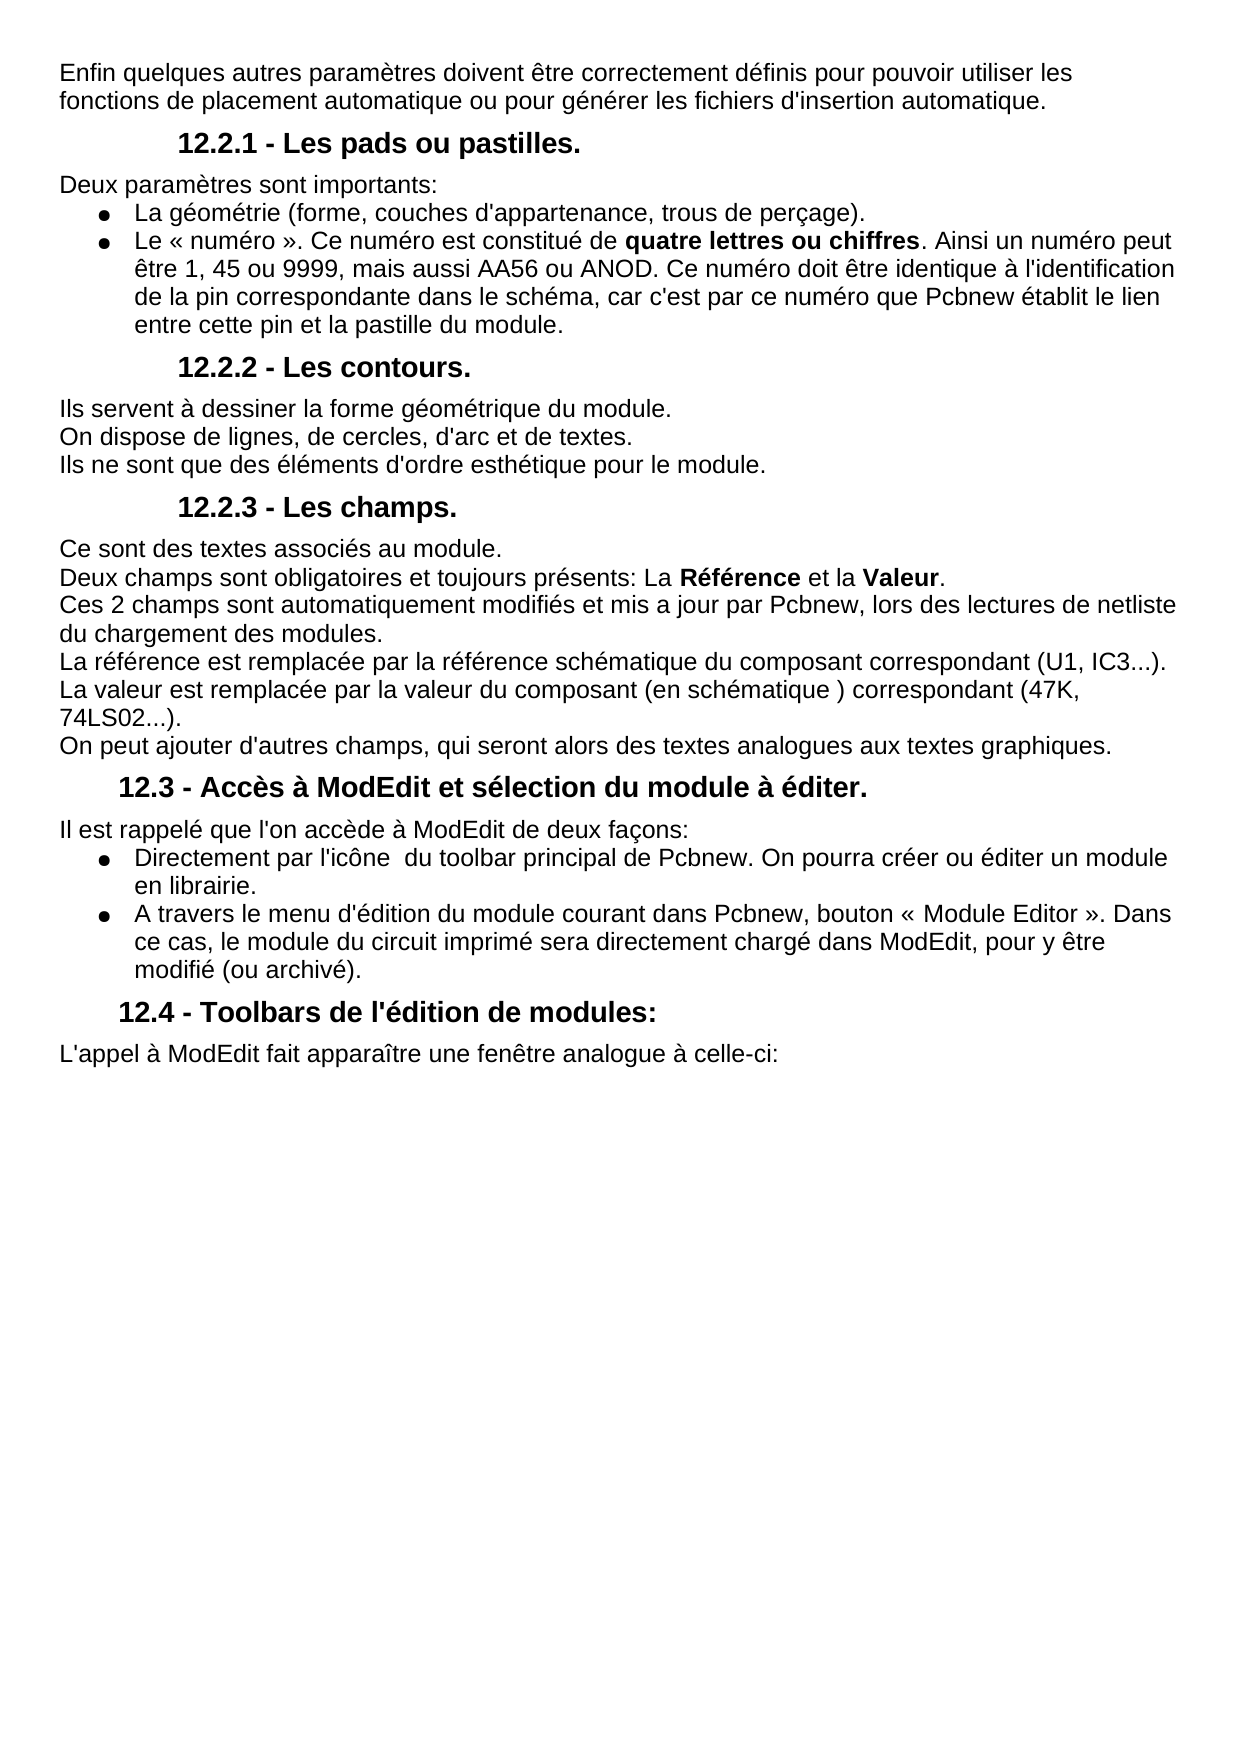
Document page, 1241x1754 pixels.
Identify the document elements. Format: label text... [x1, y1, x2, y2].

text La référence est remplacée par la référence schématique du composant correspondant (U1, IC3...). [59, 647, 1181, 676]
text Ils servent à dessiner la forme géométrique du module. [59, 395, 1181, 423]
text On dispose de lignes, de cercles, d'arc et de textes. [59, 423, 1181, 451]
text Deux champs sont obligatoires et toujours présents: La Référence et la Valeur. [59, 563, 1181, 591]
subtitle Accès à ModEdit et sélection du module à éditer. [118, 771, 1181, 804]
text On peut ajouter d'autres champs, qui seront alors des textes analogues aux textes graphiques. [59, 732, 1181, 759]
subtitle Toolbars de l'édition de modules: [118, 996, 1181, 1028]
text Ce sont des textes associés au module. [59, 535, 1181, 563]
list Directement par l'icône du toolbar principal de Pcbnew. On pourra créer ou éditer un module en librairie. [97, 844, 1181, 900]
text Deux paramètres sont importants: [59, 171, 1181, 199]
text Ces 2 champs sont automatiquement modifiés et mis a jour par Pcbnew, lors des lectures de netliste du chargement des modules. [59, 591, 1181, 647]
list Le « numéro ». Ce numéro est constitué de quatre lettres ou chiffres. Ainsi un numéro peut être 1, 45 ou 9999, mais aussi AA56 ou ANOD. Ce numéro doit être identique à l'identification de la pin correspondante dans le schéma, car c'est par ce numéro que Pcbnew établit le lien entre cette pin et la pastille du module. [97, 227, 1181, 339]
text Enfin quelques autres paramètres doivent être correctement définis pour pouvoir utiliser les fonctions de placement automatique ou pour générer les fichiers d'insertion automatique. [59, 59, 1181, 115]
text Ils ne sont que des éléments d'ordre esthétique pour le module. [59, 451, 1181, 479]
list La géométrie (forme, couches d'appartenance, trous de perçage). [97, 199, 1181, 227]
text La valeur est remplacée par la valeur du composant (en schématique ) correspondant (47K, 74LS02...). [59, 676, 1181, 732]
subtitle Les pads ou pastilles. [177, 127, 1181, 159]
subtitle Les contours. [177, 351, 1181, 383]
text L'appel à ModEdit fait apparaître une fenêtre analogue à celle-ci: [59, 1040, 1181, 1068]
list A travers le menu d'édition du module courant dans Pcbnew, bouton « Module Editor ». Dans ce cas, le module du circuit imprimé sera directement chargé dans ModEdit, pour y être modifié (ou archivé). [97, 900, 1181, 984]
text Il est rappelé que l'on accède à ModEdit de deux façons: [59, 816, 1181, 844]
subtitle Les champs. [177, 491, 1181, 524]
